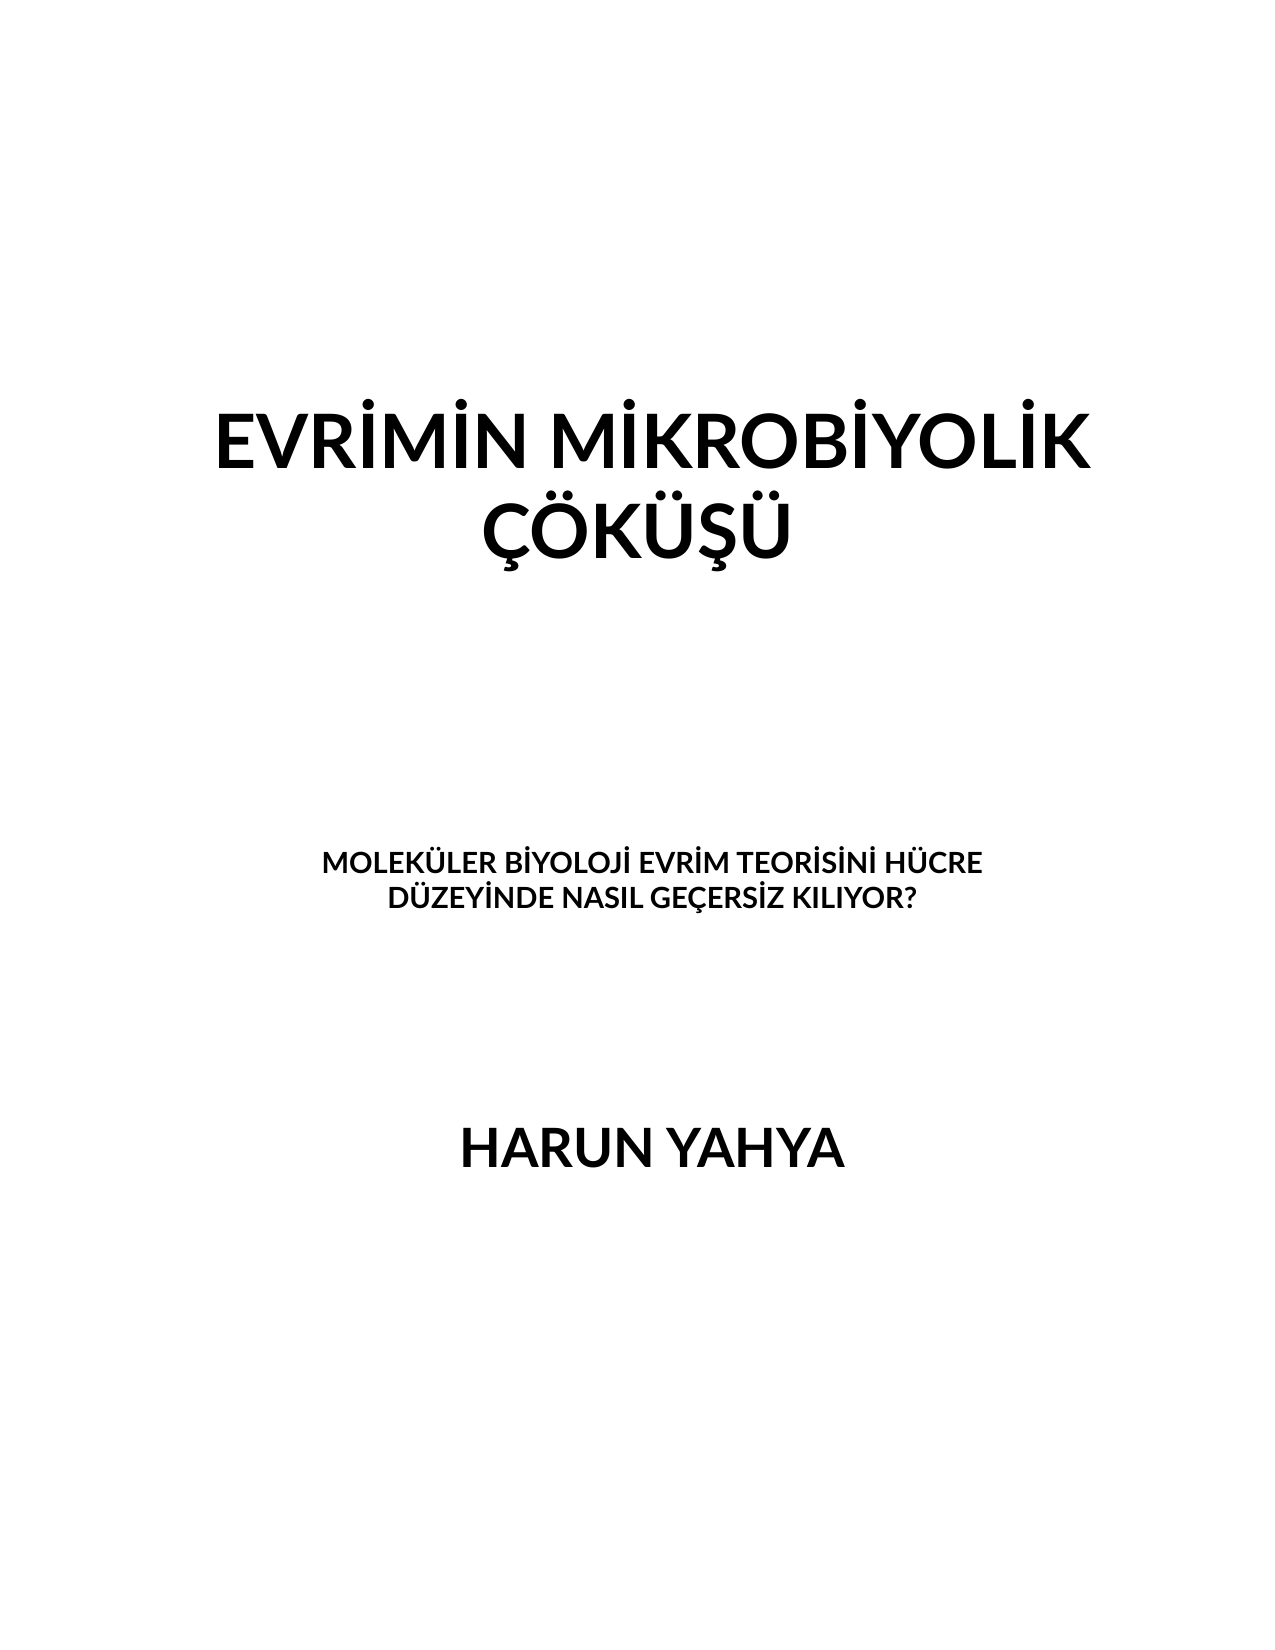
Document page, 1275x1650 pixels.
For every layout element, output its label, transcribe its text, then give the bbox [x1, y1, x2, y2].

subtitle MOLEKÜLER BİYOLOJİ EVRİM TEORİSİNİ HÜCRE [112, 844, 1162, 879]
subtitle DÜZEYİNDE NASIL GEÇERSİZ KILIYOR? [112, 879, 1162, 914]
subtitle HARUN YAHYA [112, 1114, 1162, 1179]
subtitle EVRİMİN MİKROBİYOLİK ÇÖKÜŞÜ [112, 394, 1162, 574]
